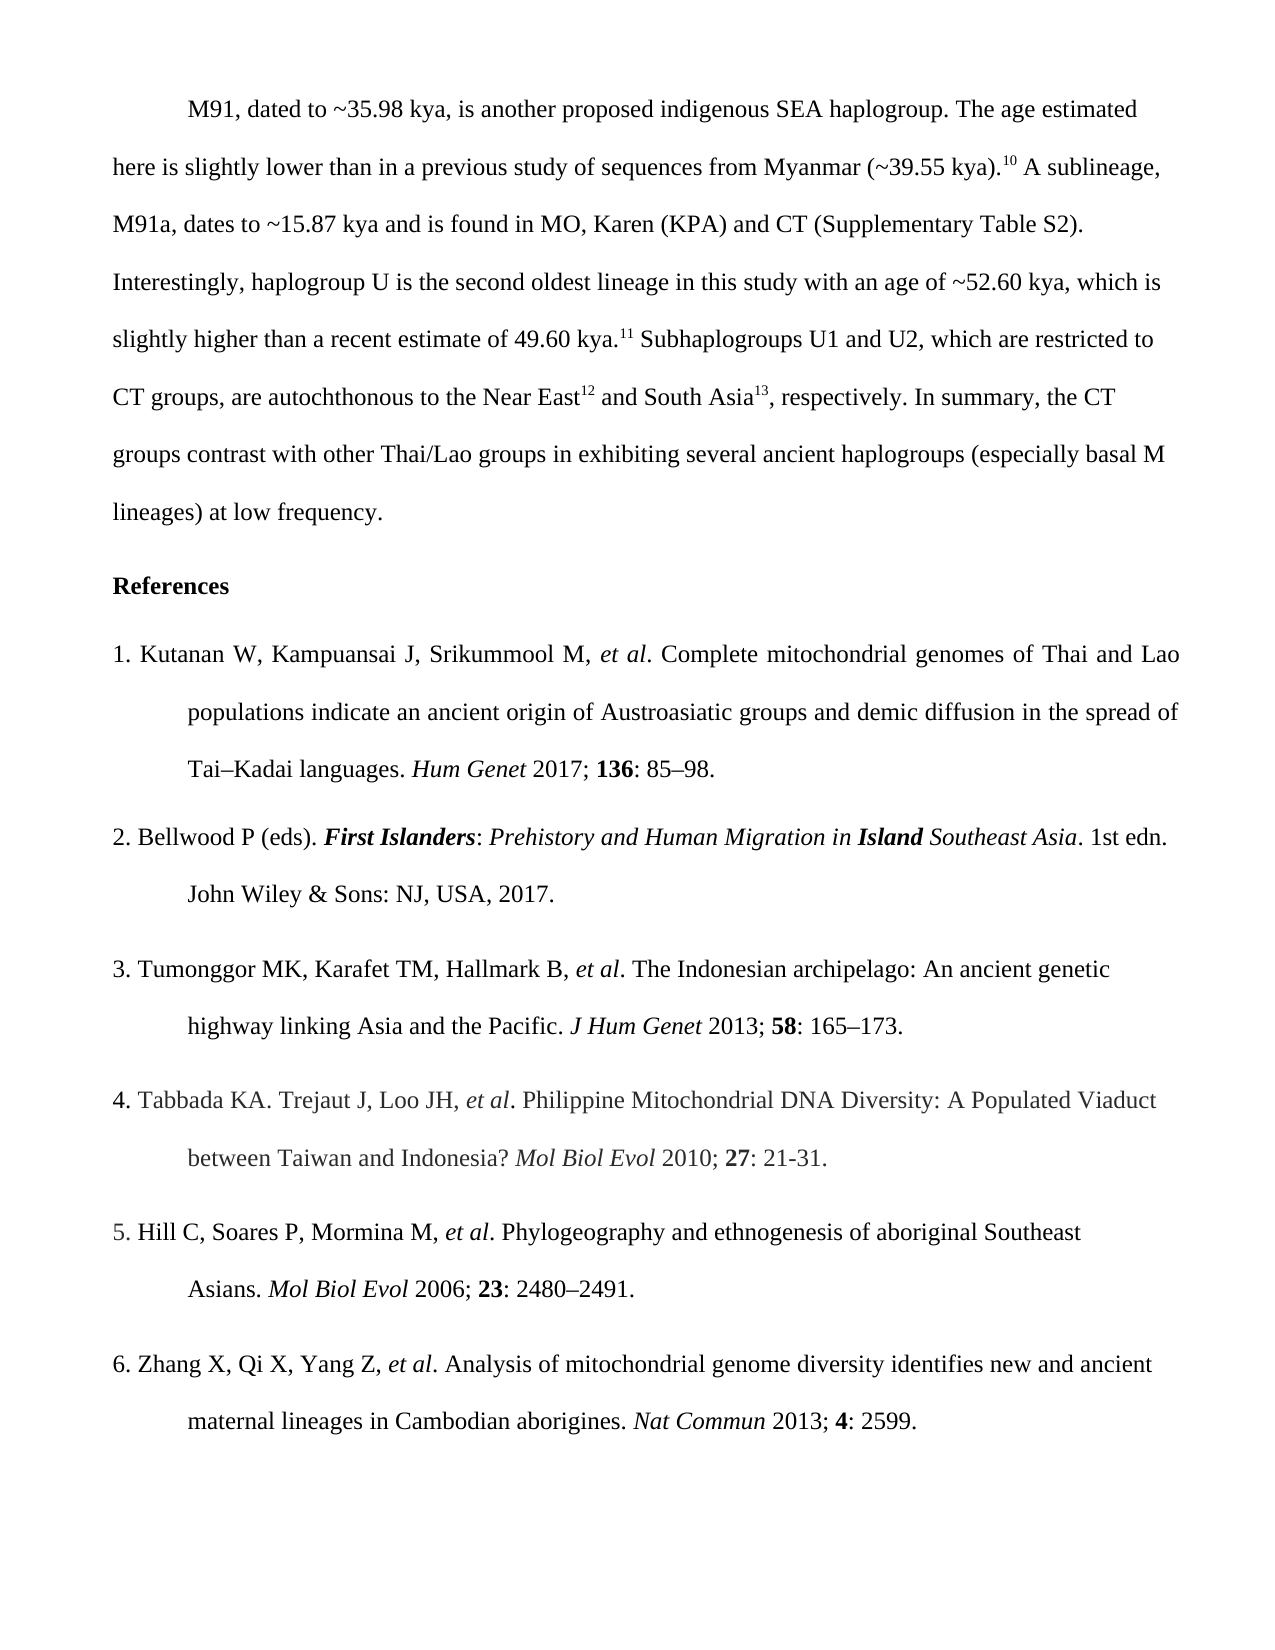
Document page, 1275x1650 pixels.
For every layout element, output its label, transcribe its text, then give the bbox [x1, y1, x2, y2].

text 6. Zhang X, Qi X, Yang Z, et al. Analysis of mitochondrial genome diversity identifies new and ancient maternal lineages in Cambodian aborigines. Nat Commun 2013; 4: 2599. [112, 1349, 1181, 1435]
text 1. Kutanan W, Kampuansai J, Srikummool M, et al. Complete mitochondrial genomes of Thai and Lao populations indicate an ancient origin of Austroasiatic groups and demic diffusion in the spread of Tai–Kadai languages. Hum Genet 2017; 136: 85–98. [112, 639, 1181, 783]
text 5. Hill C, Soares P, Mormina M, et al. Phylogeography and ethnogenesis of aboriginal Southeast Asians. Mol Biol Evol 2006; 23: 2480–2491. [112, 1217, 1181, 1303]
text M91, dated to ~35.98 kya, is another proposed indigenous SEA haplogroup. The age estimated here is slightly lower than in a previous study of sequences from Myanmar (~39.55 kya).10 A sublineage, M91a, dates to ~15.87 kya and is found in MO, Karen (KPA) and CT (Supplementary Table S2). Interestingly, haplogroup U is the second oldest lineage in this study with an age of ~52.60 kya, which is slightly higher than a recent estimate of 49.60 kya.11 Subhaplogroups U1 and U2, which are restricted to CT groups, are autochthonous to the Near East12 and South Asia13, respectively. In summary, the CT groups contrast with other Thai/Lao groups in exhibiting several ancient haplogroups (especially basal M lineages) at low frequency. [112, 94, 1181, 526]
text 3. Tumonggor MK, Karafet TM, Hallmark B, et al. The Indonesian archipelago: An ancient genetic highway linking Asia and the Pacific. J Hum Genet 2013; 58: 165–173. [112, 954, 1181, 1040]
text 2. Bellwood P (eds). First Islanders: Prehistory and Human Migration in Island Southeast Asia. 1st edn. John Wiley & Sons: NJ, USA, 2017. [112, 822, 1181, 908]
text 4. Tabbada KA. Trejaut J, Loo JH, et al. Philippine Mitochondrial DNA Diversity: A Populated Viaduct between Taiwan and Indonesia? Mol Biol Evol 2010; 27: 21-31. [112, 1085, 1181, 1172]
text References [112, 571, 1181, 600]
